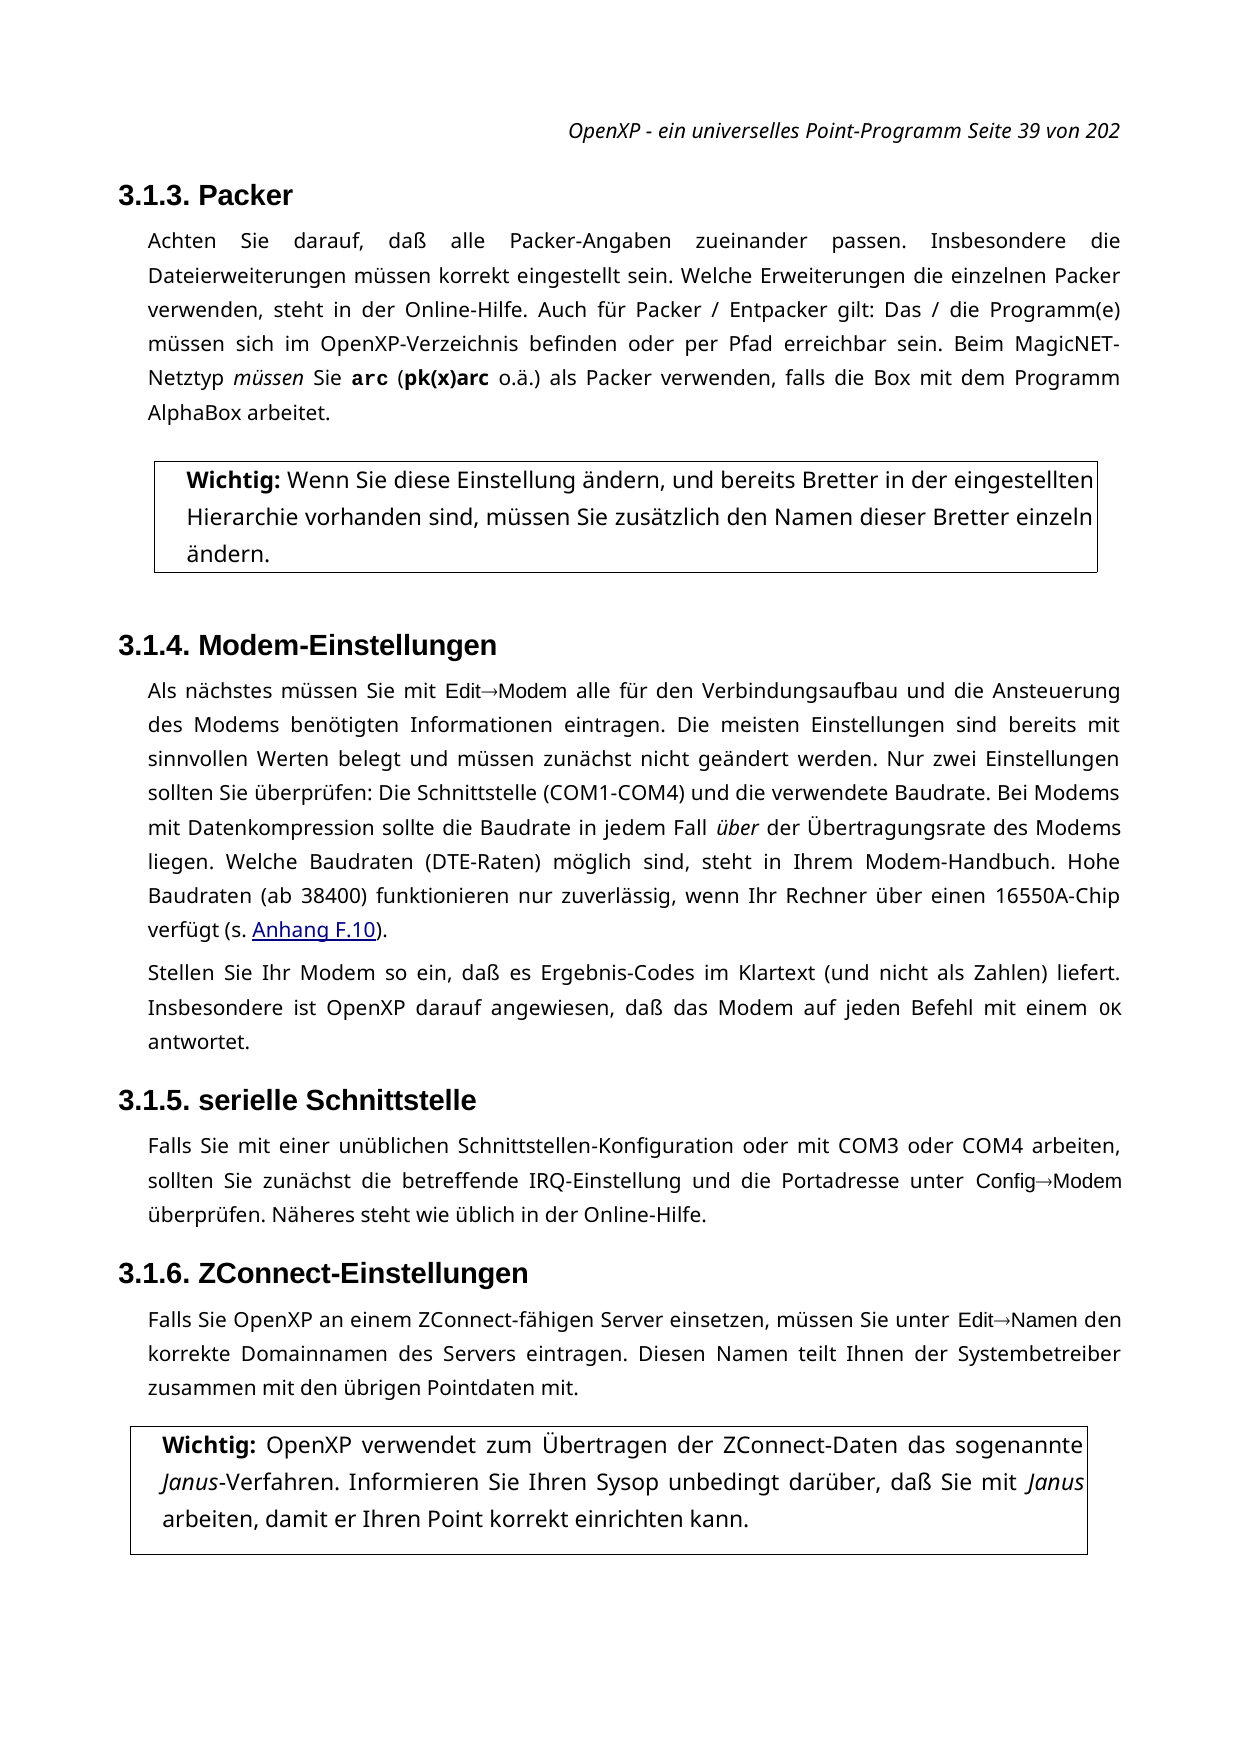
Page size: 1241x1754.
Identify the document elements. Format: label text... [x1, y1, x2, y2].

text Falls Sie OpenXP an einem ZConnect-fähigen Server einsetzen, müssen Sie unter Edit®Namen den korrekte Domainnamen des Servers eintragen. Diesen Namen teilt Ihnen der Systembetreiber zusammen mit den übrigen Pointdaten mit. [148, 1304, 1122, 1401]
text Wichtig: Wenn Sie diese Einstellung ändern, und bereits Bretter in der eingestellten Hierarchie vorhanden sind, müssen Sie zusätzlich den Namen dieser Bretter einzeln ändern. [186, 464, 1094, 569]
text Achten Sie darauf, daß alle Packer-Angaben zueinander passen. Insbesondere die Dateierweiterungen müssen korrekt eingestellt sein. Welche Erweiterungen die einzelnen Packer verwenden, steht in der Online-Hilfe. Auch für Packer / Entpacker gilt: Das / die Programm(e) müssen sich im OpenXP-Verzeichnis befinden oder per Pfad erreichbar sein. Beim MagicNET-Netztyp müssen Sie arc (pk(x)arc o.ä.) als Packer verwenden, falls die Box mit dem Programm AlphaBox arbeitet. [148, 226, 1122, 426]
text Stellen Sie Ihr Modem so ein, daß es Ergebnis-Codes im Klartext (und nicht als Zahlen) liefert. Insbesondere ist OpenXP darauf angewiesen, daß das Modem auf jeden Befehl mit einem OK antwortet. [148, 958, 1122, 1055]
text Falls Sie mit einer unüblichen Schnittstellen-Konfiguration oder mit COM3 oder COM4 arbeiten, sollten Sie zunächst die betreffende IRQ-Einstellung und die Portadresse unter Config®Modem überprüfen. Näheres steht wie üblich in der Online-Hilfe. [148, 1131, 1122, 1228]
subtitle 3.1.3. Packer [118, 173, 1122, 212]
subtitle 3.1.5. serielle Schnittstelle [118, 1078, 1122, 1117]
text Als nächstes müssen Sie mit Edit®Modem alle für den Verbindungsaufbau und die Ansteuerung des Modems benötigten Informationen eintragen. Die meisten Einstellungen sind bereits mit sinnvollen Werten belegt und müssen zunächst nicht geändert werden. Nur zwei Einstellungen sollten Sie überprüfen: Die Schnittstelle (COM1-COM4) und die verwendete Baudrate. Bei Modems mit Datenkompression sollte die Baudrate in jedem Fall über der Übertragungsrate des Modems liegen. Welche Baudraten (DTE-Raten) möglich sind, steht in Ihrem Modem-Handbuch. Hohe Baudraten (ab 38400) funktionieren nur zuverlässig, wenn Ihr Rechner über einen 16550A-Chip verfügt (s. Anhang F.10). [148, 676, 1122, 943]
text Wichtig: OpenXP verwendet zum Übertragen der ZConnect-Daten das sogenannte Janus-Verfahren. Informieren Sie Ihren Sysop unbedingt darüber, daß Sie mit Janus arbeiten, damit er Ihren Point korrekt einrichten kann. [162, 1428, 1084, 1534]
text [131, 1427, 1087, 1554]
subtitle 3.1.6. ZConnect-Einstellungen [118, 1251, 1122, 1290]
subtitle 3.1.4. Modem-Einstellungen [118, 622, 1122, 661]
